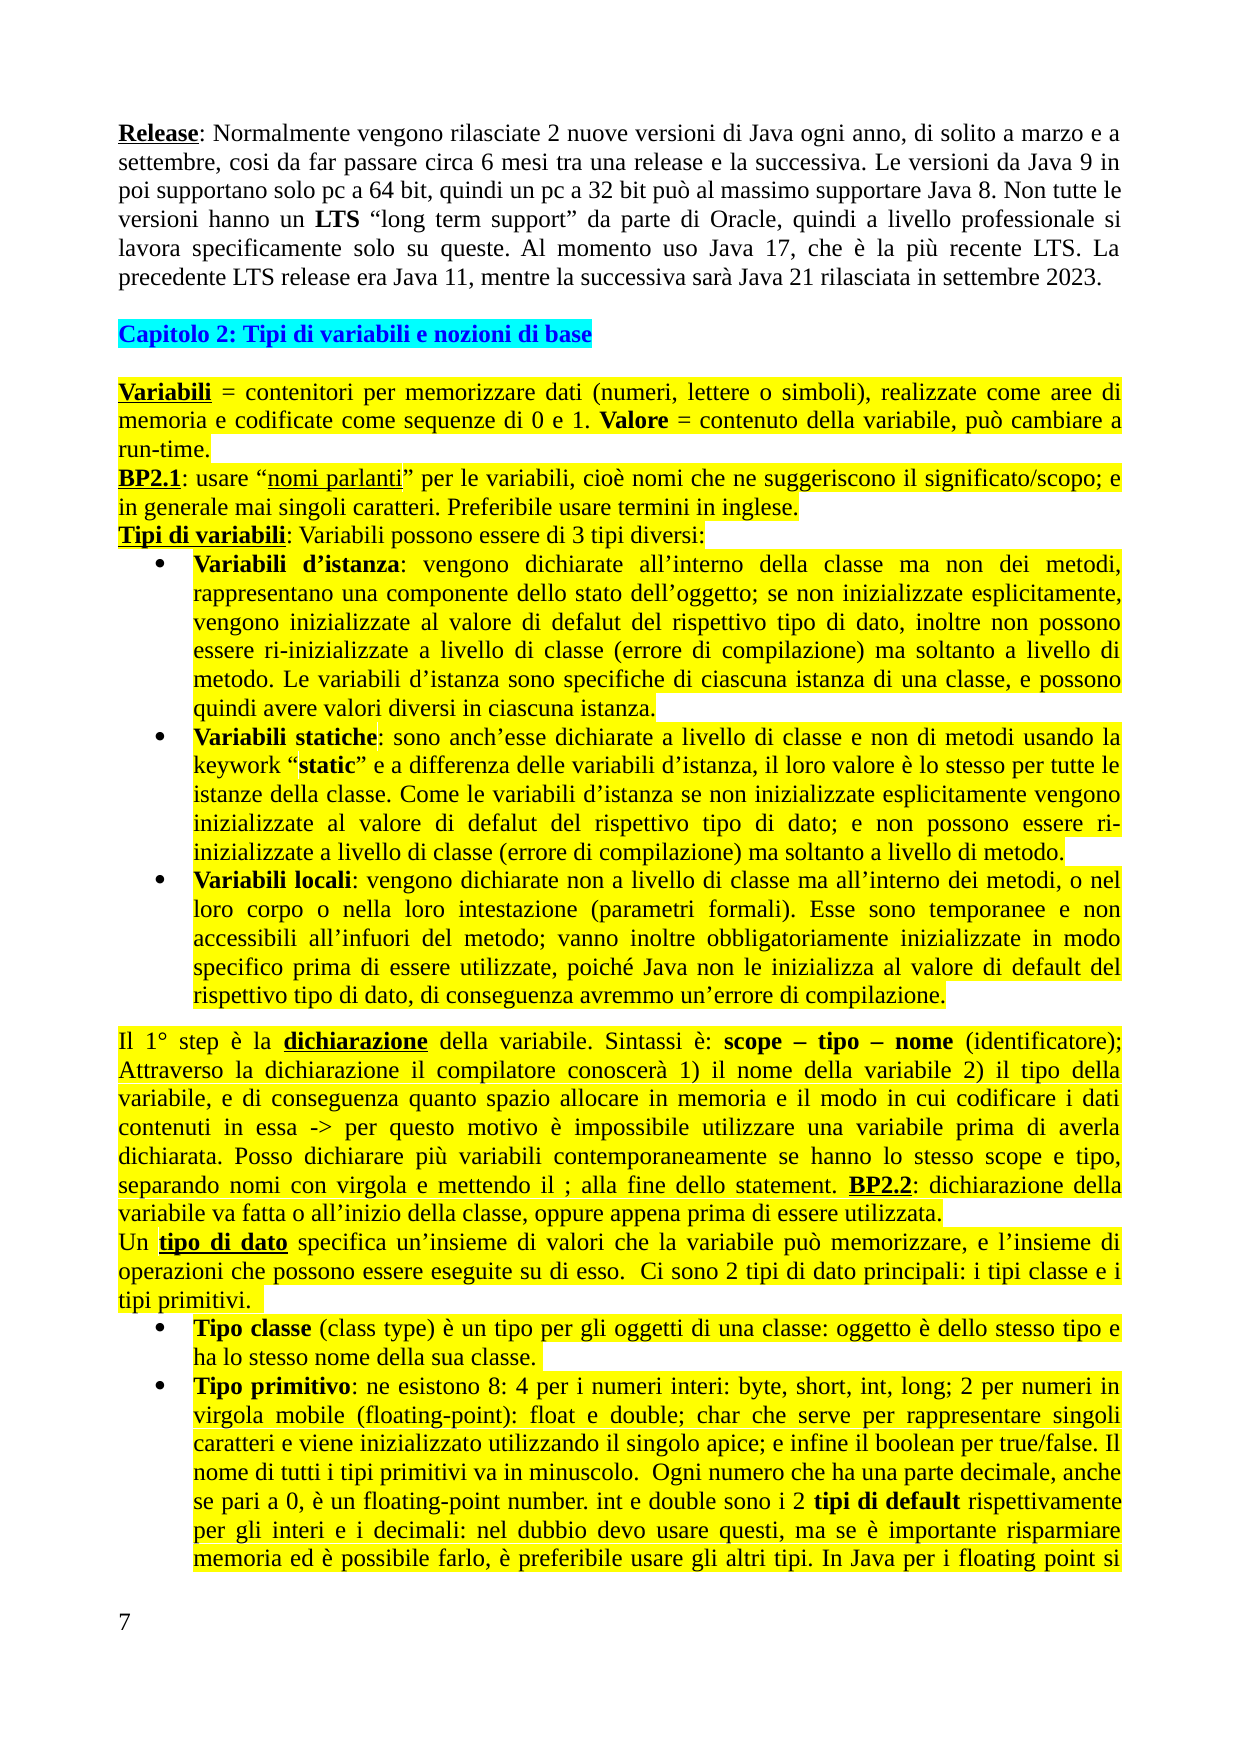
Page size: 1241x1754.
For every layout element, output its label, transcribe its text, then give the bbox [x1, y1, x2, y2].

text Tipi di variabili: Variabili possono essere di 3 tipi diversi: [118, 521, 1122, 549]
text Variabili = contenitori per memorizzare dati (numeri, lettere o simboli), realizzate come aree di memoria e codificate come sequenze di 0 e 1. Valore = contenuto della variabile, può cambiare a run-time. [118, 377, 1122, 463]
text Release: Normalmente vengono rilasciate 2 nuove versioni di Java ogni anno, di solito a marzo e a settembre, cosi da far passare circa 6 mesi tra una release e la successiva. Le versioni da Java 9 in poi supportano solo pc a 64 bit, quindi un pc a 32 bit può al massimo supportare Java 8. Non tutte le versioni hanno un LTS “long term support” da parte di Oracle, quindi a livello professionale si lavora specificamente solo su queste. Al momento uso Java 17, che è la più recente LTS. La precedente LTS release era Java 11, mentre la successiva sarà Java 21 rilasciata in settembre 2023. [118, 118, 1122, 291]
list Variabili locali: vengono dichiarate non a livello di classe ma all’interno dei metodi, o nel loro corpo o nella loro intestazione (parametri formali). Esse sono temporanee e non accessibili all’infuori del metodo; vanno inoltre obbligatoriamente inizializzate in modo specifico prima di essere utilizzate, poiché Java non le inizializza al valore di default del rispettivo tipo di dato, di conseguenza avremmo un’errore di compilazione. [156, 866, 1122, 1009]
list Variabili statiche: sono anch’esse dichiarate a livello di classe e non di metodi usando la keywork “static” e a differenza delle variabili d’istanza, il loro valore è lo stesso per tutte le istanze della classe. Come le variabili d’istanza se non inizializzate esplicitamente vengono inizializzate al valore di defalut del rispettivo tipo di dato; e non possono essere ri-inizializzate a livello di classe (errore di compilazione) ma soltanto a livello di metodo. [156, 722, 1122, 866]
text BP2.1: usare “nomi parlanti” per le variabili, cioè nomi che ne suggeriscono il significato/scopo; e in generale mai singoli caratteri. Preferibile usare termini in inglese. [118, 463, 1122, 521]
text Capitolo 2: Tipi di variabili e nozioni di base [118, 319, 1122, 348]
text Il 1° step è la dichiarazione della variabile. Sintassi è: scope – tipo – nome (identificatore); Attraverso la dichiarazione il compilatore conoscerà 1) il nome della variabile 2) il tipo della variabile, e di conseguenza quanto spazio allocare in memoria e il modo in cui codificare i dati contenuti in essa -> per questo motivo è impossibile utilizzare una variabile prima di averla dichiarata. Posso dichiarare più variabili contemporaneamente se hanno lo stesso scope e tipo, separando nomi con virgola e mettendo il ; alla fine dello statement. BP2.2: dichiarazione della variabile va fatta o all’inizio della classe, oppure appena prima di essere utilizzata. [118, 1026, 1122, 1227]
list Tipo classe (class type) è un tipo per gli oggetti di una classe: oggetto è dello stesso tipo e ha lo stesso nome della sua classe. [156, 1313, 1122, 1371]
list Variabili d’istanza: vengono dichiarate all’interno della classe ma non dei metodi, rappresentano una componente dello stato dell’oggetto; se non inizializzate esplicitamente, vengono inizializzate al valore di defalut del rispettivo tipo di dato, inoltre non possono essere ri-inizializzate a livello di classe (errore di compilazione) ma soltanto a livello di metodo. Le variabili d’istanza sono specifiche di ciascuna istanza di una classe, e possono quindi avere valori diversi in ciascuna istanza. [156, 549, 1122, 722]
list Tipo primitivo: ne esistono 8: 4 per i numeri interi: byte, short, int, long; 2 per numeri in virgola mobile (floating-point): float e double; char che serve per rappresentare singoli caratteri e viene inizializzato utilizzando il singolo apice; e infine il boolean per true/false. Il nome di tutti i tipi primitivi va in minuscolo. Ogni numero che ha una parte decimale, anche se pari a 0, è un floating-point number. int e double sono i 2 tipi di default rispettivamente per gli interi e i decimali: nel dubbio devo usare questi, ma se è importante risparmiare memoria ed è possibile farlo, è preferibile usare gli altri tipi. In Java per i floating point si [156, 1371, 1122, 1572]
text Un tipo di dato specifica un’insieme di valori che la variabile può memorizzare, e l’insieme di operazioni che possono essere eseguite su di esso. Ci sono 2 tipi di dato principali: i tipi classe e i tipi primitivi. [118, 1227, 1122, 1313]
